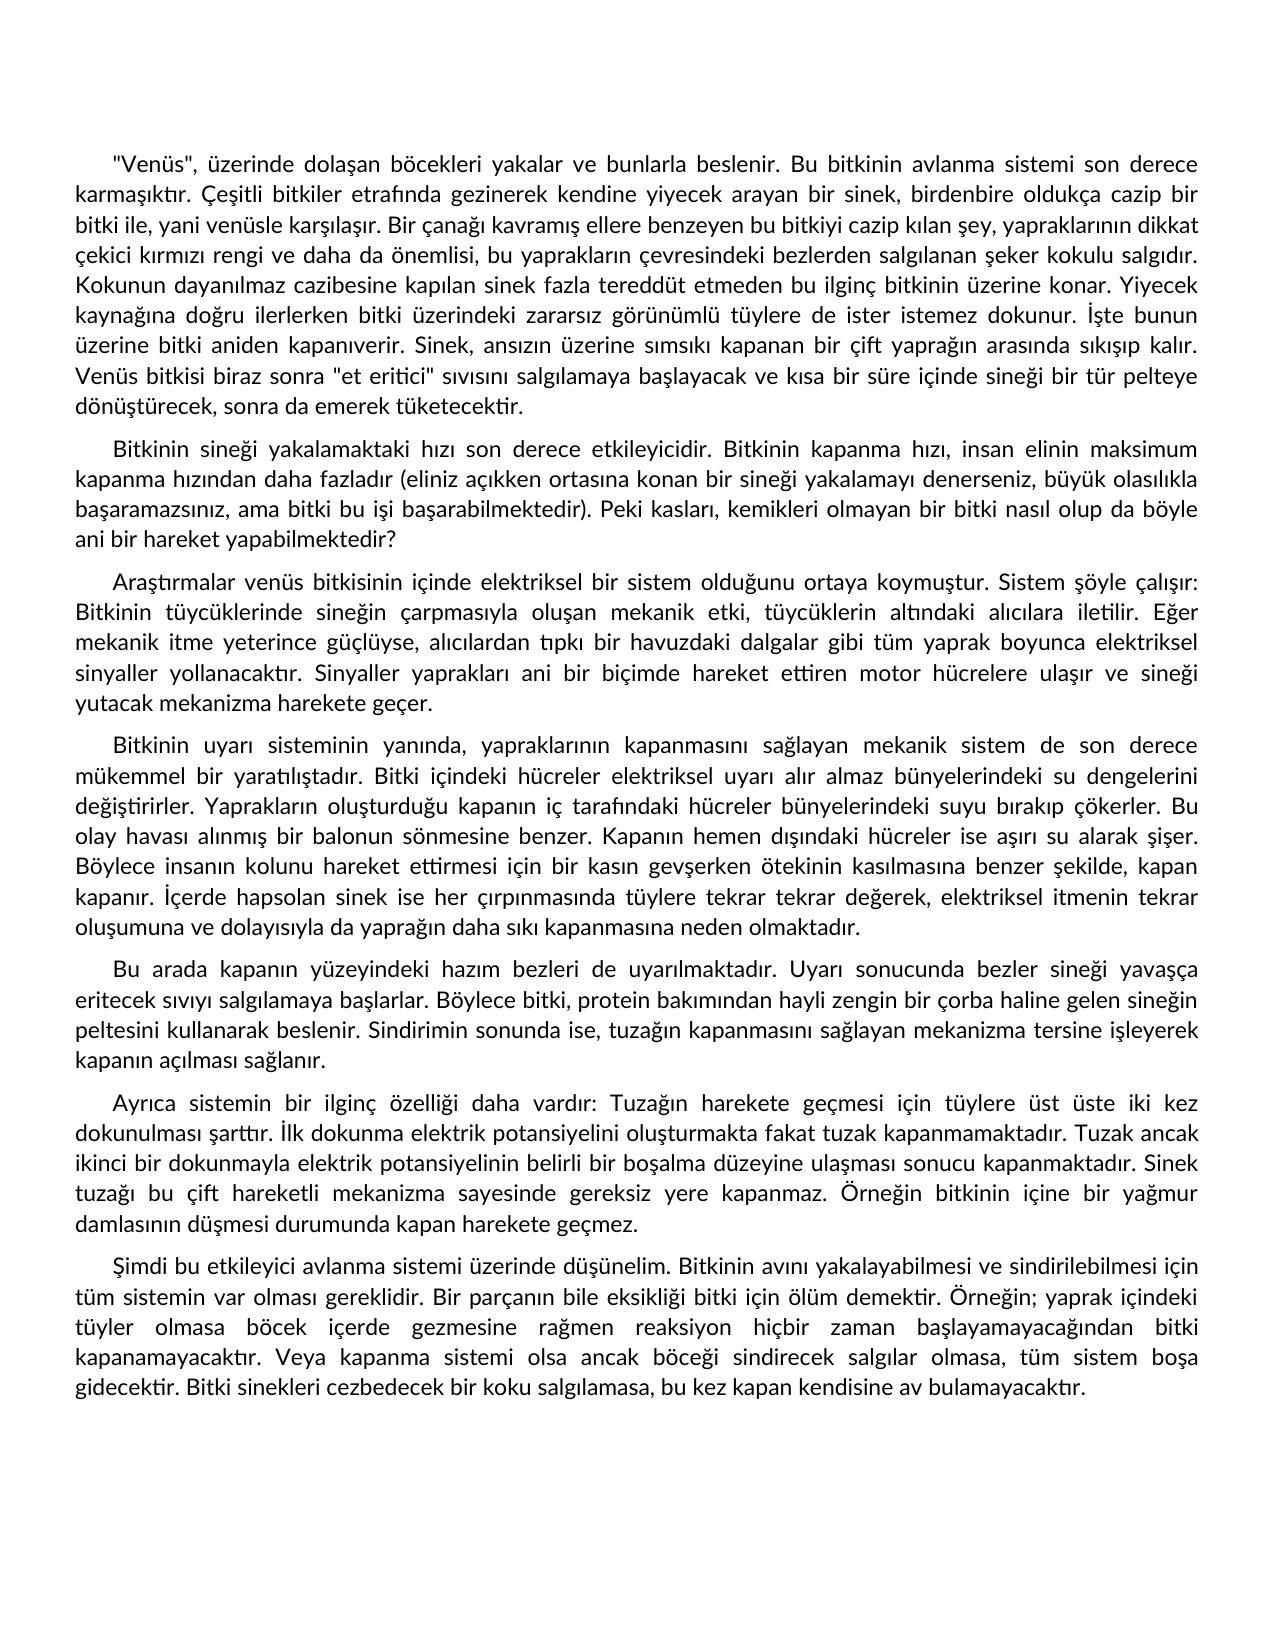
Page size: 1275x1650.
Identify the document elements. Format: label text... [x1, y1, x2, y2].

text Bu arada kapanın yüzeyindeki hazım bezleri de uyarılmaktadır. Uyarı sonucunda bezler sineği yavaşça eritecek sıvıyı salgılamaya başlarlar. Böylece bitki, protein bakımından hayli zengin bir çorba haline gelen sineğin peltesini kullanarak beslenir. Sindirimin sonunda ise, tuzağın kapanmasını sağlayan mekanizma tersine işleyerek kapanın açılması sağlanır. [75, 955, 1200, 1073]
text Ayrıca sistemin bir ilginç özelliği daha vardır: Tuzağın harekete geçmesi için tüylere üst üste iki kez dokunulması şarttır. İlk dokunma elektrik potansiyelini oluşturmakta fakat tuzak kapanmamaktadır. Tuzak ancak ikinci bir dokunmayla elektrik potansiyelinin belirli bir boşalma düzeyine ulaşması sonucu kapanmaktadır. Sinek tuzağı bu çift hareketli mekanizma sayesinde gereksiz yere kapanmaz. Örneğin bitkinin içine bir yağmur damlasının düşmesi durumunda kapan harekete geçmez. [75, 1088, 1200, 1237]
text "Venüs", üzerinde dolaşan böcekleri yakalar ve bunlarla beslenir. Bu bitkinin avlanma sistemi son derece karmaşıktır. Çeşitli bitkiler etrafında gezinerek kendine yiyecek arayan bir sinek, birdenbire oldukça cazip bir bitki ile, yani venüsle karşılaşır. Bir çanağı kavramış ellere benzeyen bu bitkiyi cazip kılan şey, yapraklarının dikkat çekici kırmızı rengi ve daha da önemlisi, bu yaprakların çevresindeki bezlerden salgılanan şeker kokulu salgıdır. Kokunun dayanılmaz cazibesine kapılan sinek fazla tereddüt etmeden bu ilginç bitkinin üzerine konar. Yiyecek kaynağına doğru ilerlerken bitki üzerindeki zararsız görünümlü tüylere de ister istemez dokunur. İşte bunun üzerine bitki aniden kapanıverir. Sinek, ansızın üzerine sımsıkı kapanan bir çift yaprağın arasında sıkışıp kalır. Venüs bitkisi biraz sonra "et eritici" sıvısını salgılamaya başlayacak ve kısa bir süre içinde sineği bir tür pelteye dönüştürecek, sonra da emerek tüketecektir. [75, 150, 1200, 419]
text Bitkinin sineği yakalamaktaki hızı son derece etkileyicidir. Bitkinin kapanma hızı, insan elinin maksimum kapanma hızından daha fazladır (eliniz açıkken ortasına konan bir sineği yakalamayı denerseniz, büyük olasılıkla başaramazsınız, ama bitki bu işi başarabilmektedir). Peki kasları, kemikleri olmayan bir bitki nasıl olup da böyle ani bir hareket yapabilmektedir? [75, 434, 1200, 552]
text Araştırmalar venüs bitkisinin içinde elektriksel bir sistem olduğunu ortaya koymuştur. Sistem şöyle çalışır: Bitkinin tüycüklerinde sineğin çarpmasıyla oluşan mekanik etki, tüycüklerin altındaki alıcılara iletilir. Eğer mekanik itme yeterince güçlüyse, alıcılardan tıpkı bir havuzdaki dalgalar gibi tüm yaprak boyunca elektriksel sinyaller yollanacaktır. Sinyaller yaprakları ani bir biçimde hareket ettiren motor hücrelere ulaşır ve sineği yutacak mekanizma harekete geçer. [75, 568, 1200, 716]
text Şimdi bu etkileyici avlanma sistemi üzerinde düşünelim. Bitkinin avını yakalayabilmesi ve sindirilebilmesi için tüm sistemin var olması gereklidir. Bir parçanın bile eksikliği bitki için ölüm demektir. Örneğin; yaprak içindeki tüyler olmasa böcek içerde gezmesine rağmen reaksiyon hiçbir zaman başlayamayacağından bitki kapanamayacaktır. Veya kapanma sistemi olsa ancak böceği sindirecek salgılar olmasa, tüm sistem boşa gidecektir. Bitki sinekleri cezbedecek bir koku salgılamasa, bu kez kapan kendisine av bulamayacaktır. [75, 1252, 1200, 1400]
text Bitkinin uyarı sisteminin yanında, yapraklarının kapanmasını sağlayan mekanik sistem de son derece mükemmel bir yaratılıştadır. Bitki içindeki hücreler elektriksel uyarı alır almaz bünyelerindeki su dengelerini değiştirirler. Yaprakların oluşturduğu kapanın iç tarafındaki hücreler bünyelerindeki suyu bırakıp çökerler. Bu olay havası alınmış bir balonun sönmesine benzer. Kapanın hemen dışındaki hücreler ise aşırı su alarak şişer. Böylece insanın kolunu hareket ettirmesi için bir kasın gevşerken ötekinin kasılmasına benzer şekilde, kapan kapanır. İçerde hapsolan sinek ise her çırpınmasında tüylere tekrar tekrar değerek, elektriksel itmenin tekrar oluşumuna ve dolayısıyla da yaprağın daha sıkı kapanmasına neden olmaktadır. [75, 731, 1200, 940]
